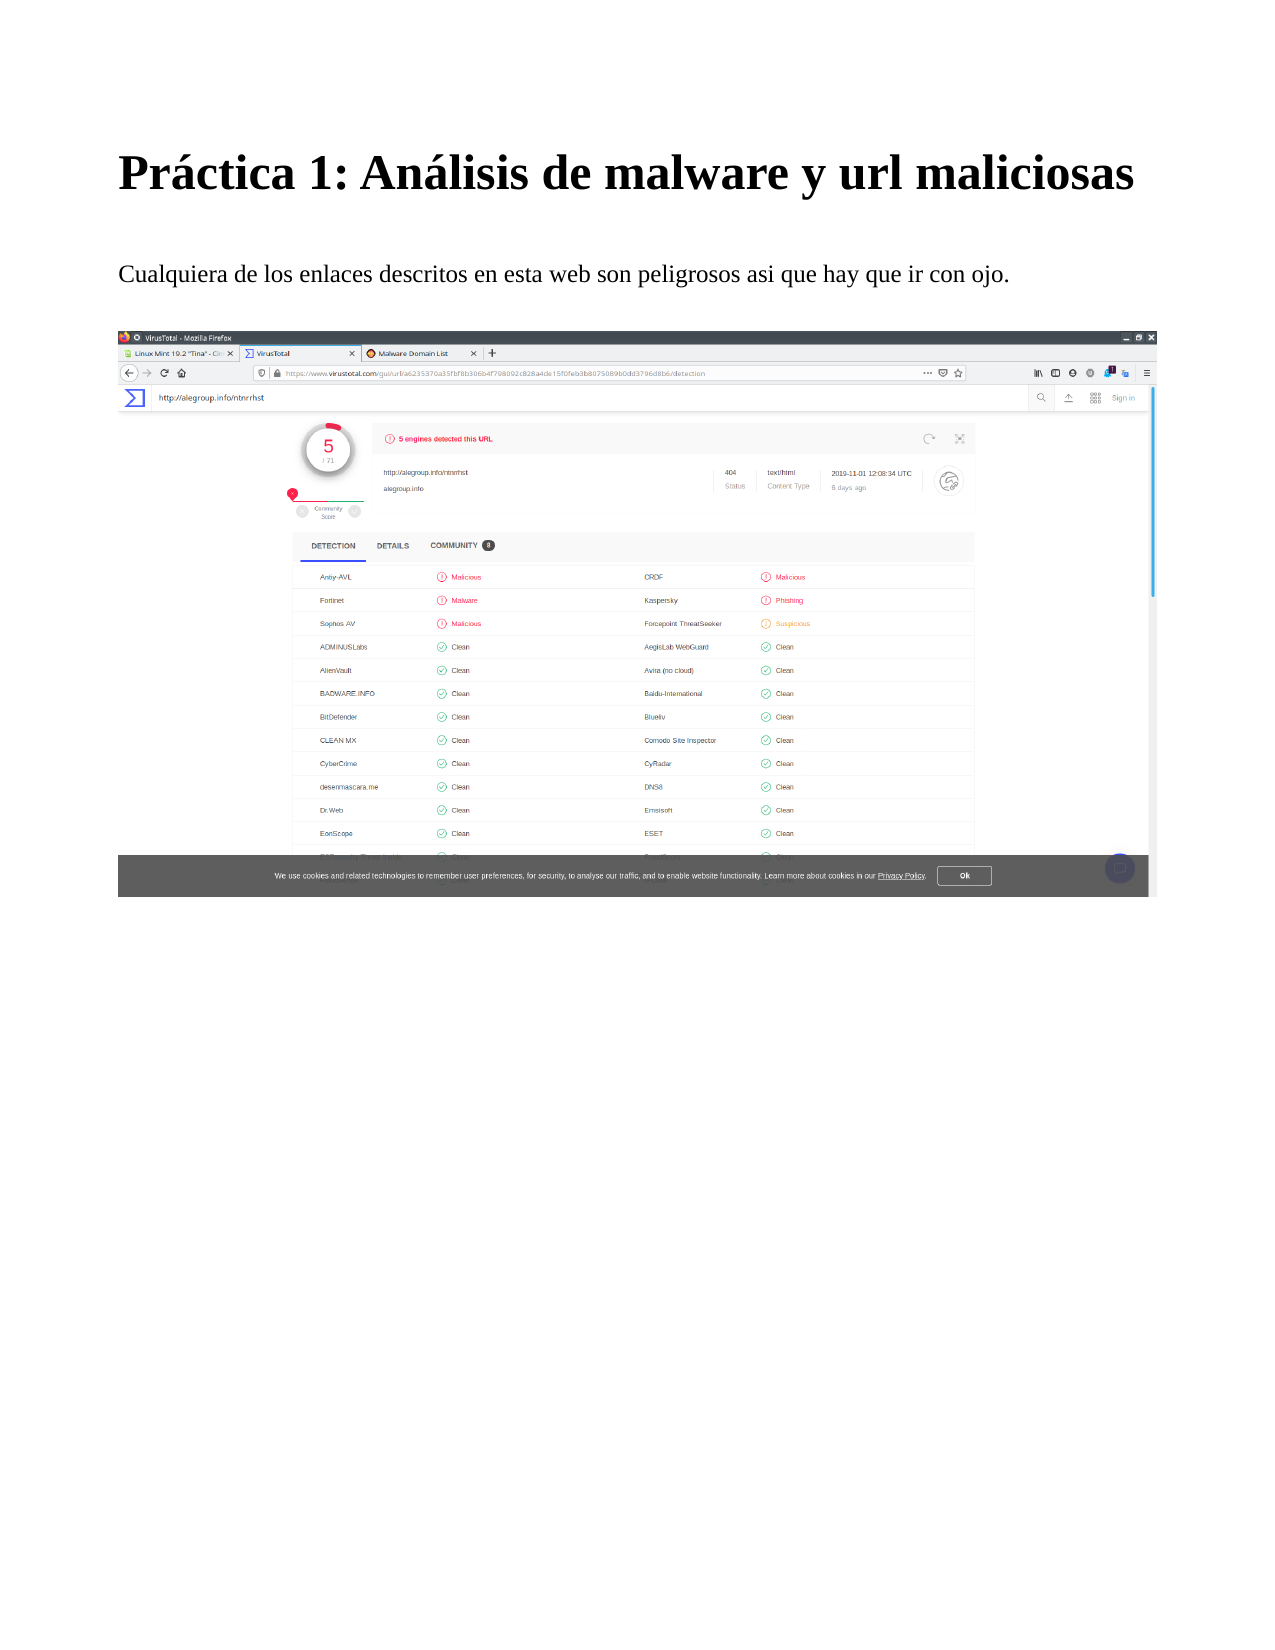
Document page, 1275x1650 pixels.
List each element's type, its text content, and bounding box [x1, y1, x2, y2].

text Cualquiera de los enlaces descritos en esta web son peligrosos asi que hay que ir con ojo. [118, 259, 1157, 288]
picture [118, 331, 1157, 897]
